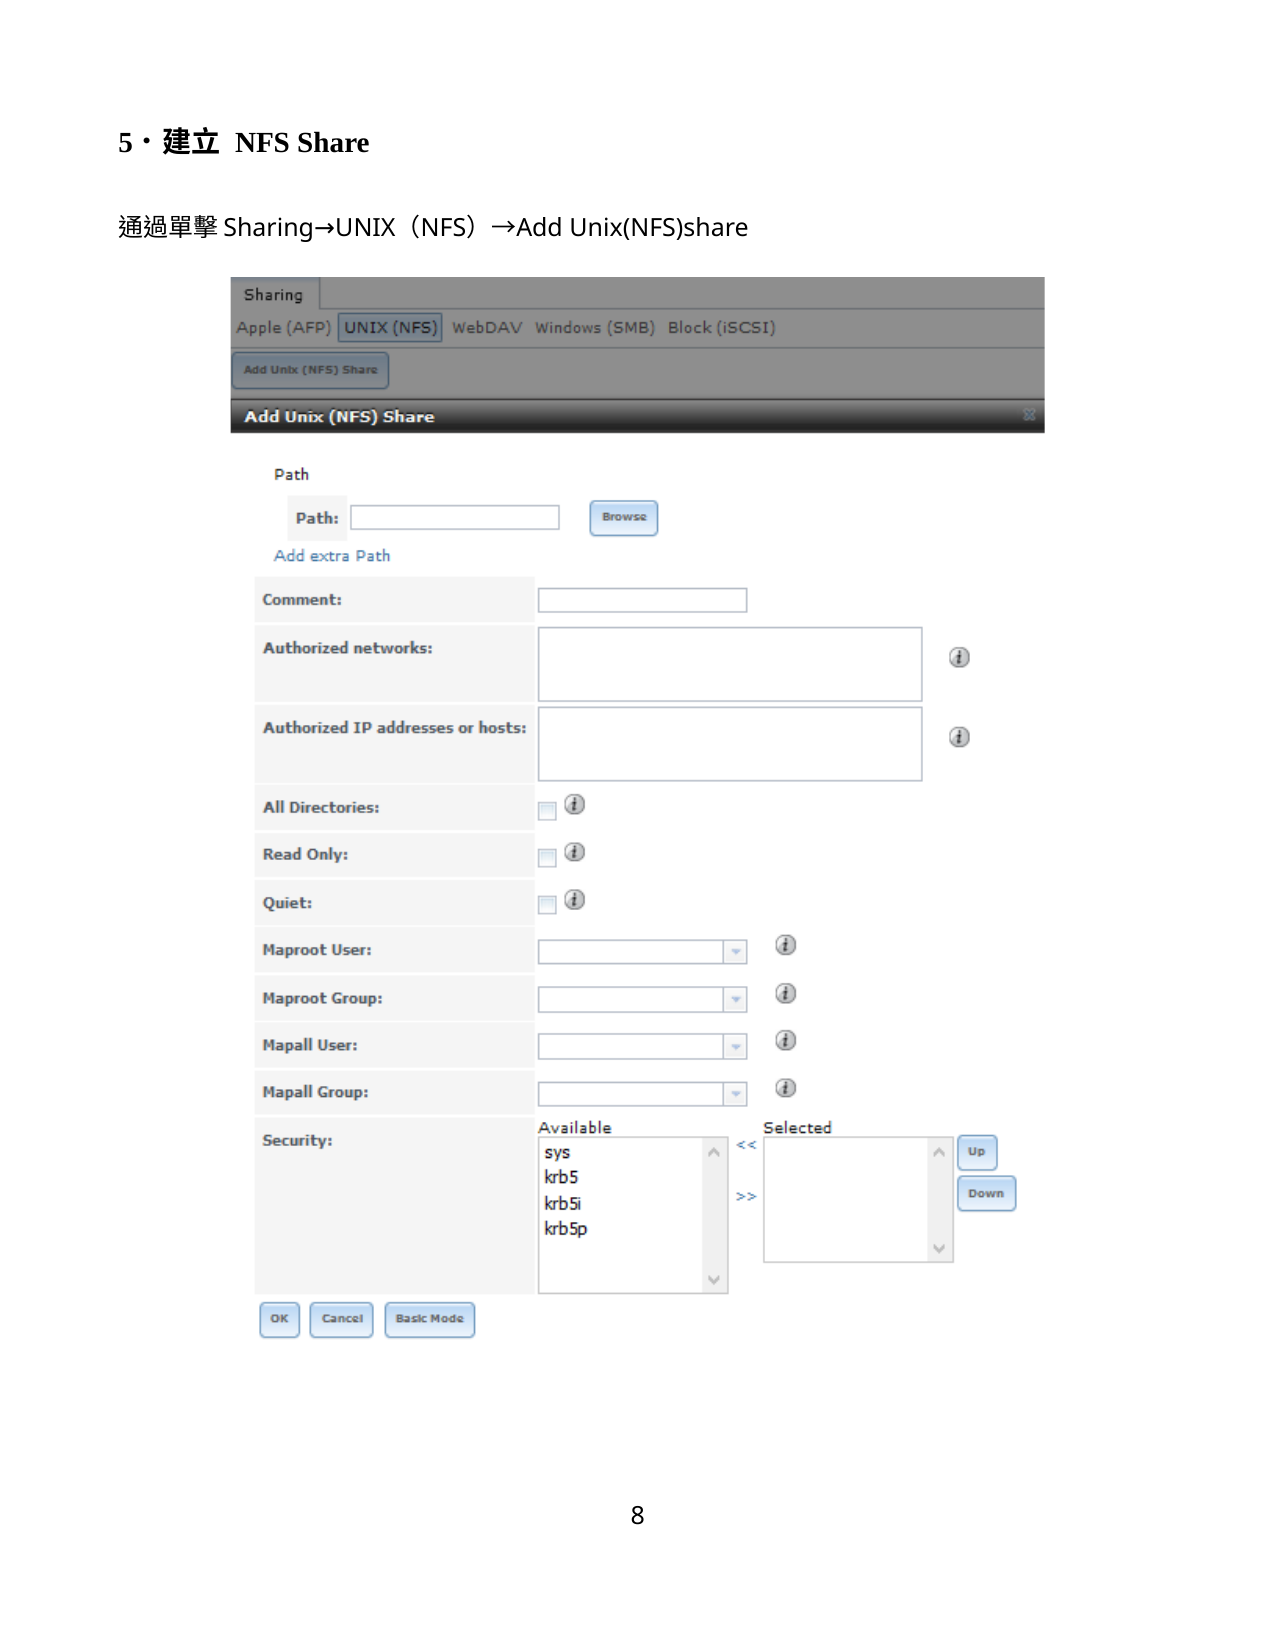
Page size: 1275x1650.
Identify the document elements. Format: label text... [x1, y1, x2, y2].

text 通過單擊Sharing→UNIX（NFS）→Add Unix(NFS)share [118, 207, 1157, 243]
subtitle 5．建立 NFS Share [118, 118, 1157, 160]
picture [230, 277, 1045, 1357]
